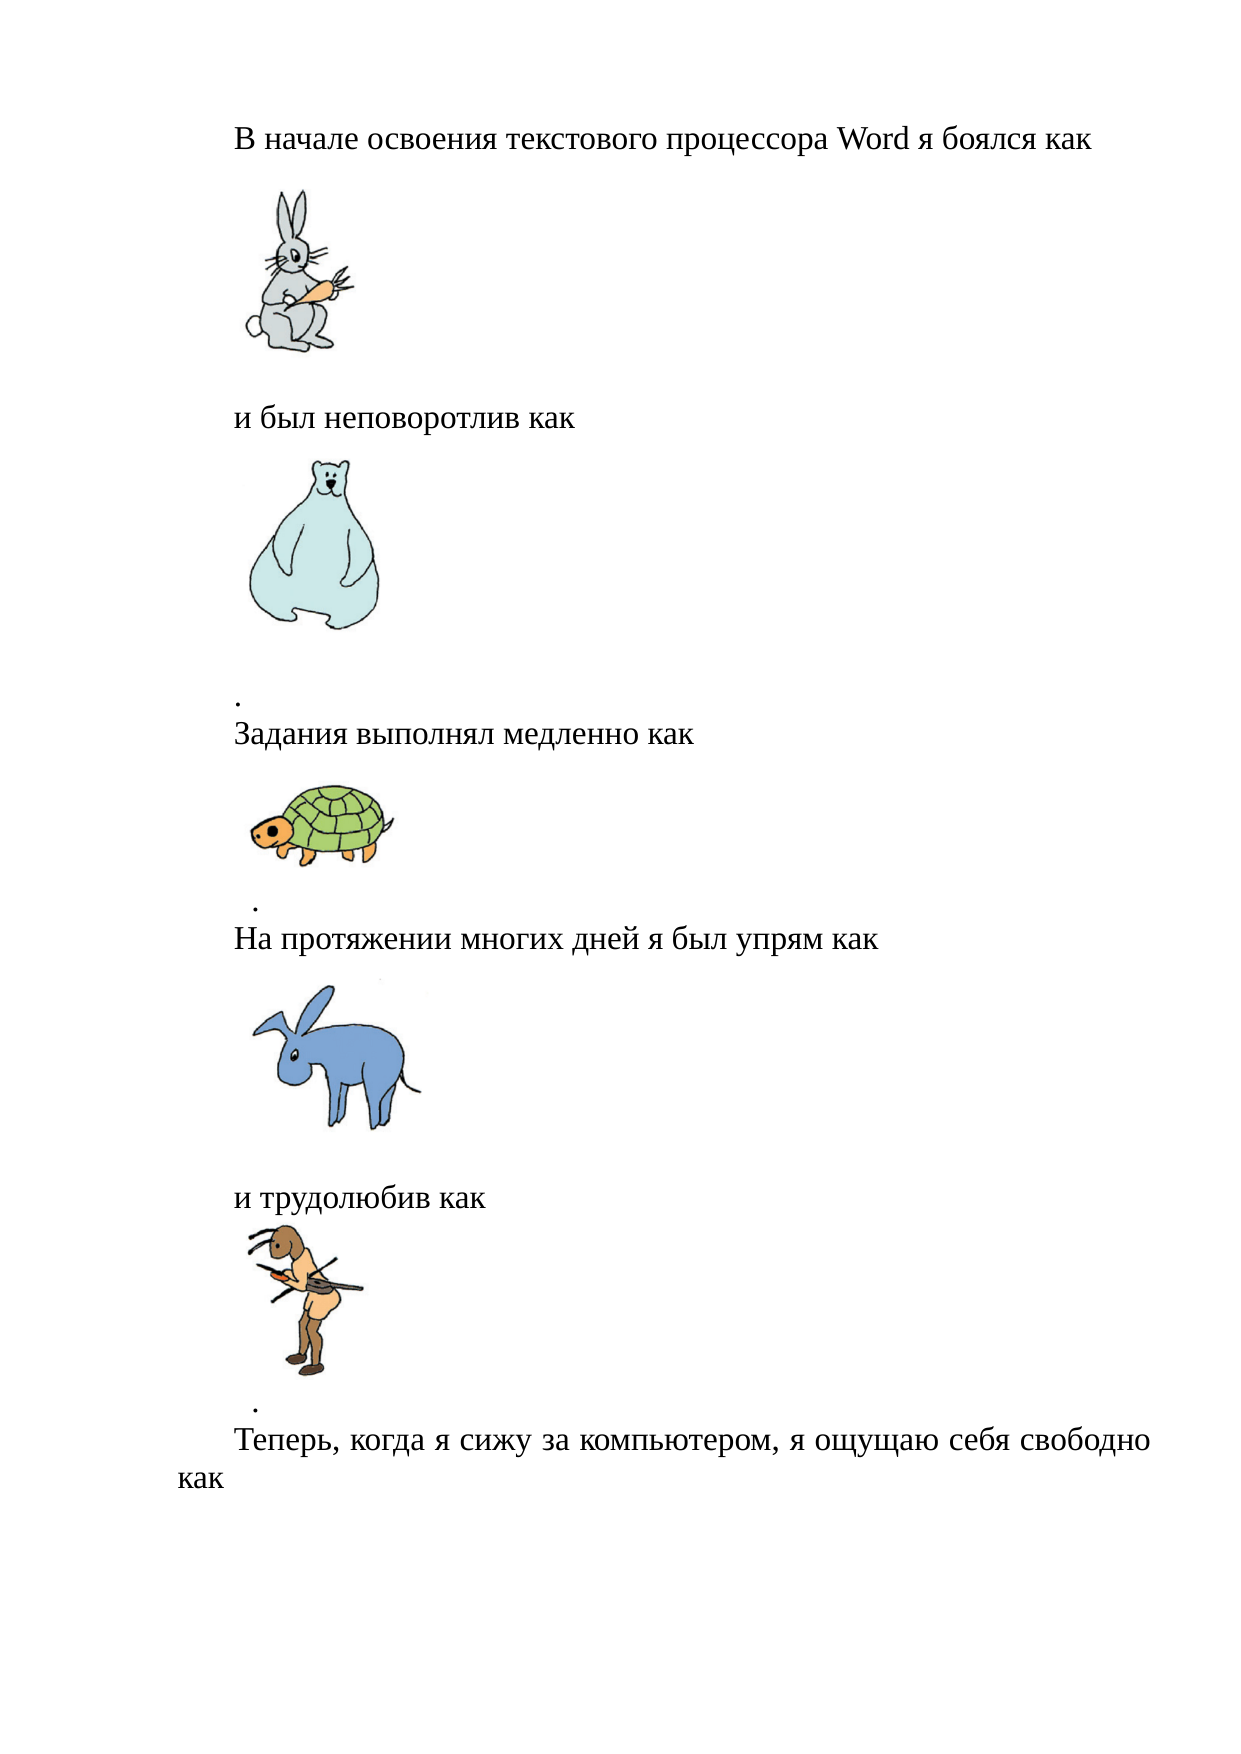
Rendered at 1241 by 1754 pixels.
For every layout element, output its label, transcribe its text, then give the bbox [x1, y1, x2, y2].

text Задания выполнял медленно как [177, 713, 1152, 752]
picture [241, 452, 385, 637]
text В начале освоения текстового процессора Word я боялся как [177, 118, 1152, 156]
text Теперь, когда я сижу за компьютером, я ощущаю себя свободно как [177, 1419, 1152, 1496]
text На протяжении многих дней я был упрям как [177, 918, 1152, 957]
picture [241, 772, 409, 880]
text . [177, 752, 1152, 918]
text . [177, 1216, 1152, 1419]
picture [235, 1219, 372, 1381]
picture [243, 969, 435, 1139]
text . [177, 675, 1152, 713]
picture [234, 181, 362, 359]
text и трудолюбив как [177, 1177, 1152, 1216]
text и был неповоротлив как [177, 397, 1152, 435]
